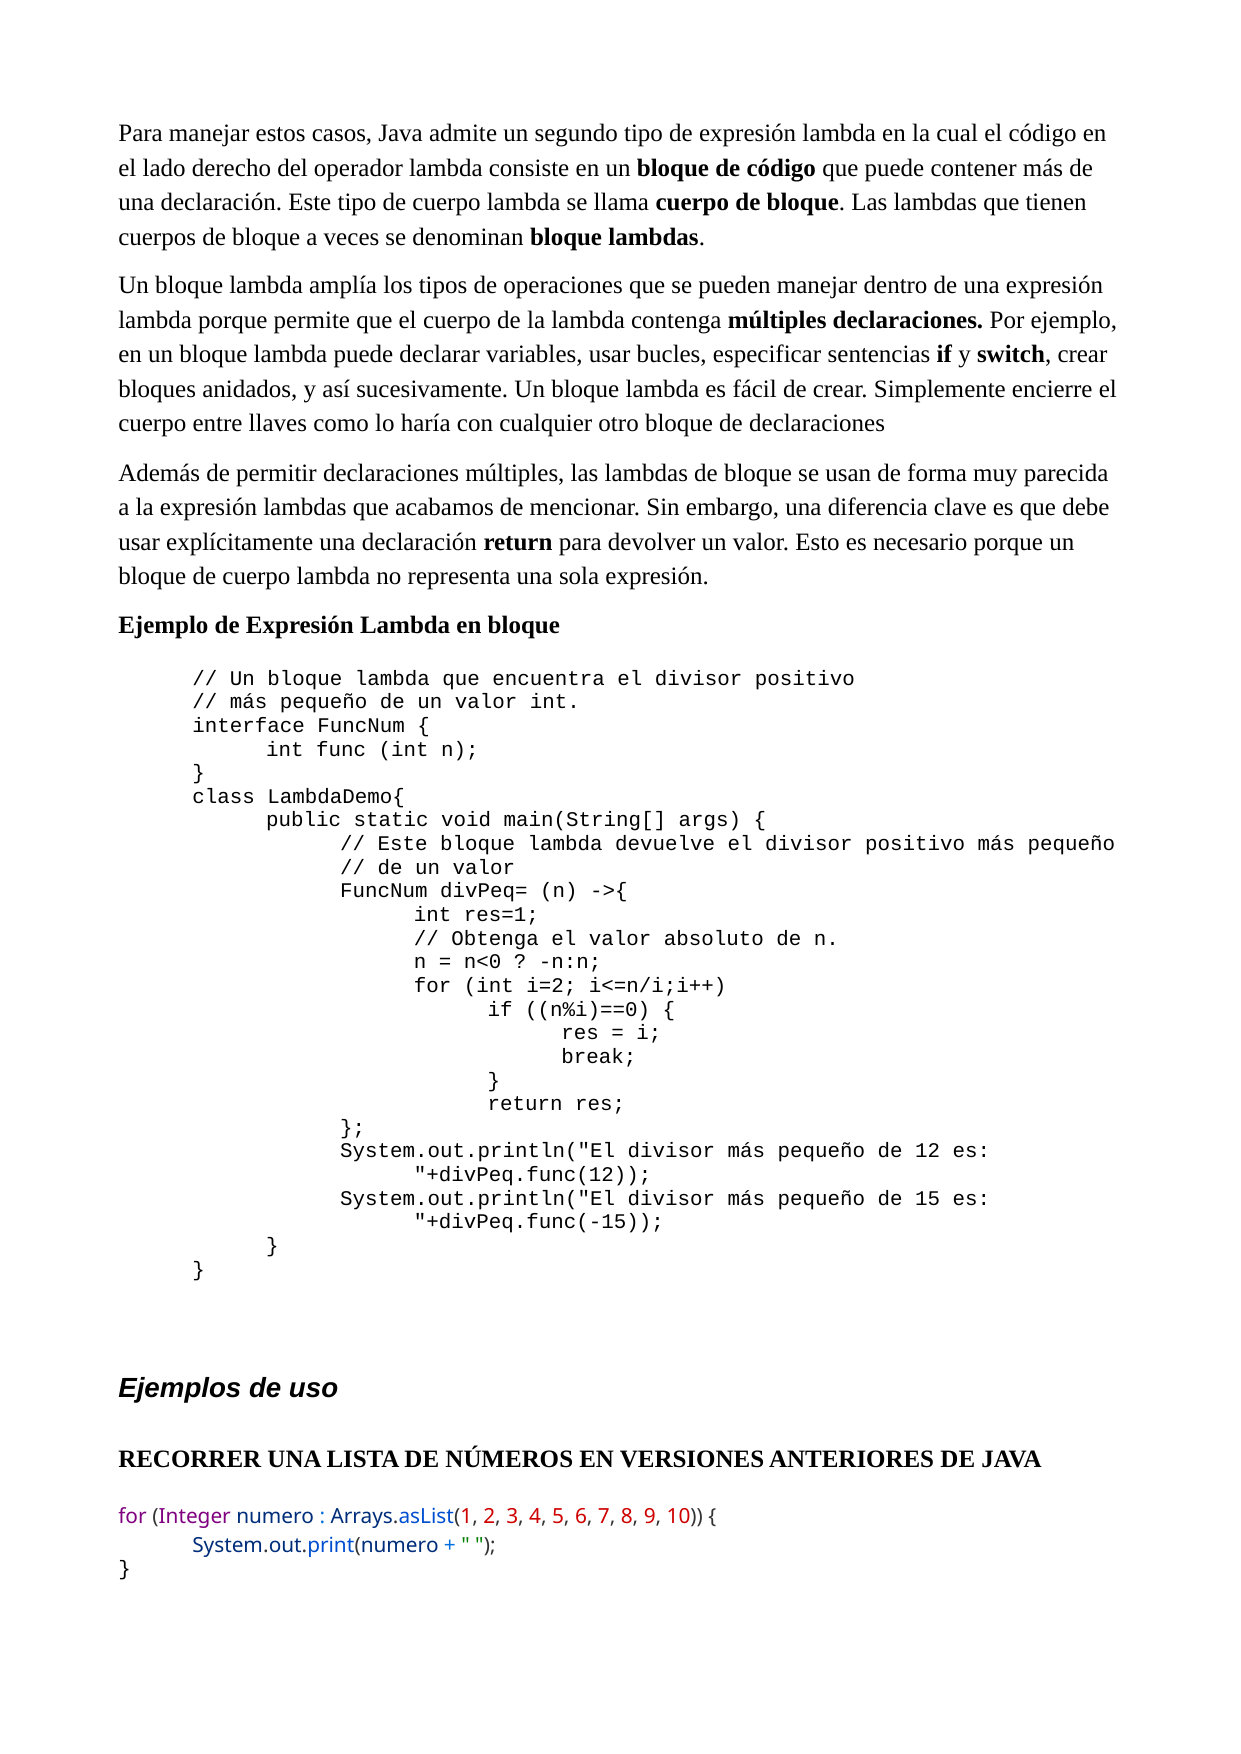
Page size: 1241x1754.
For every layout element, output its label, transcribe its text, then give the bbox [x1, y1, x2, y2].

text break; [118, 1046, 1122, 1069]
text // Este bloque lambda devuelve el divisor positivo más pequeño // de un valor [118, 833, 1122, 880]
text // Un bloque lambda que encuentra el divisor positivo [118, 668, 1122, 691]
text for (int i=2; i<=n/i;i++) [118, 975, 1122, 999]
subtitle Ejemplos de uso [118, 1371, 1122, 1403]
text n = n<0 ? -n:n; [118, 951, 1122, 975]
text FuncNum divPeq= (n) ->{ [118, 880, 1122, 904]
text System.out.println("El divisor más pequeño de 12 es: "+divPeq.func(12)); [118, 1141, 1122, 1188]
text if ((n%i)==0) { [118, 999, 1122, 1022]
text // Obtenga el valor absoluto de n. [118, 928, 1122, 951]
text int func (int n); [118, 738, 1122, 762]
text System.out.print(numero + " "); [118, 1530, 1122, 1558]
text System.out.println("El divisor más pequeño de 15 es: "+divPeq.func(-15)); [118, 1188, 1122, 1235]
text int res=1; [118, 904, 1122, 928]
text } [118, 1259, 1122, 1282]
text res = i; [118, 1022, 1122, 1046]
text Un bloque lambda amplía los tipos de operaciones que se pueden manejar dentro de una expresión lambda porque permite que el cuerpo de la lambda contenga múltiples declaraciones. Por ejemplo, en un bloque lambda puede declarar variables, usar bucles, especificar sentencias if y switch, crear bloques anidados, y así sucesivamente. Un bloque lambda es fácil de crear. Simplemente encierre el cuerpo entre llaves como lo haría con cualquier otro bloque de declaraciones [118, 271, 1122, 437]
text interface FuncNum { [118, 715, 1122, 738]
text Ejemplo de Expresión Lambda en bloque [118, 610, 1122, 639]
text for (Integer numero : Arrays.asList(1, 2, 3, 4, 5, 6, 7, 8, 9, 10)) { [118, 1502, 1122, 1530]
text RECORRER UNA LISTA DE NÚMEROS EN VERSIONES ANTERIORES DE JAVA [118, 1444, 1122, 1473]
text return res; [118, 1093, 1122, 1117]
text Para manejar estos casos, Java admite un segundo tipo de expresión lambda en la cual el código en el lado derecho del operador lambda consiste en un bloque de código que puede contener más de una declaración. Este tipo de cuerpo lambda se llama cuerpo de bloque. Las lambdas que tienen cuerpos de bloque a veces se denominan bloque lambdas. [118, 118, 1122, 250]
text Además de permitir declaraciones múltiples, las lambdas de bloque se usan de forma muy parecida a la expresión lambdas que acabamos de mencionar. Sin embargo, una diferencia clave es que debe usar explícitamente una declaración return para devolver un valor. Esto es necesario porque un bloque de cuerpo lambda no representa una sola expresión. [118, 458, 1122, 590]
text } [118, 1069, 1122, 1093]
text } [118, 762, 1122, 786]
text } [118, 1558, 1122, 1582]
text }; [118, 1117, 1122, 1141]
text public static void main(String[] args) { [118, 809, 1122, 833]
text // más pequeño de un valor int. [118, 691, 1122, 715]
text class LambdaDemo{ [118, 786, 1122, 809]
text } [118, 1235, 1122, 1259]
